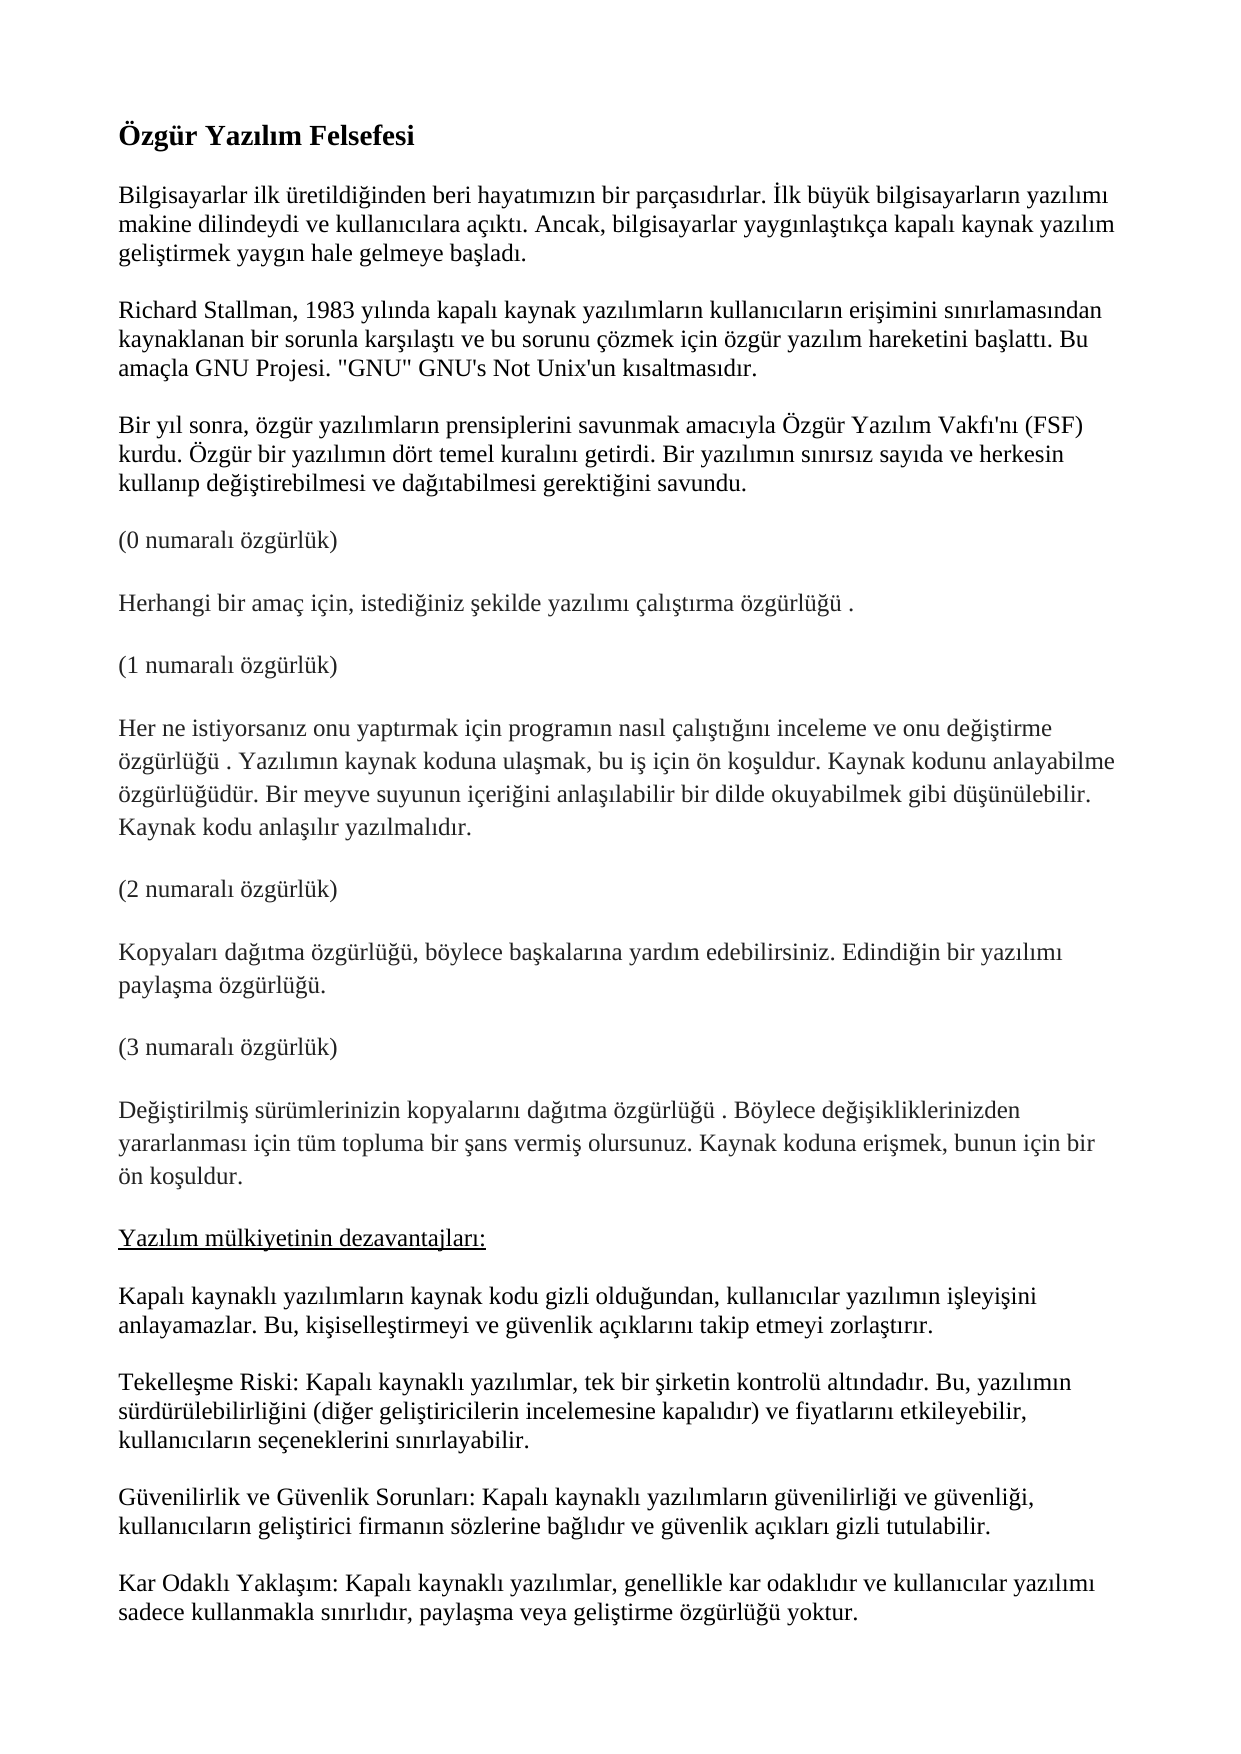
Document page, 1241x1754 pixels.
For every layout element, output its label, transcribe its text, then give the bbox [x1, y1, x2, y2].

text Bir yıl sonra, özgür yazılımların prensiplerini savunmak amacıyla Özgür Yazılım Vakfı'nı (FSF) kurdu. Özgür bir yazılımın dört temel kuralını getirdi. Bir yazılımın sınırsız sayıda ve herkesin kullanıp değiştirebilmesi ve dağıtabilmesi gerektiğini savundu. [118, 410, 1122, 497]
text Değiştirilmiş sürümlerinizin kopyalarını dağıtma özgürlüğü . Böylece değişikliklerinizden yararlanması için tüm topluma bir şans vermiş olursunuz. Kaynak koduna erişmek, bunun için bir ön koşuldur. [118, 1095, 1122, 1190]
text Herhangi bir amaç için, istediğiniz şekilde yazılımı çalıştırma özgürlüğü . [118, 588, 1122, 617]
text Tekelleşme Riski: Kapalı kaynaklı yazılımlar, tek bir şirketin kontrolü altındadır. Bu, yazılımın sürdürülebilirliğini (diğer geliştiricilerin incelemesine kapalıdır) ve fiyatlarını etkileyebilir, kullanıcıların seçeneklerini sınırlayabilir. [118, 1367, 1122, 1453]
text Özgür Yazılım Felsefesi [118, 118, 1122, 152]
text Her ne istiyorsanız onu yaptırmak için programın nasıl çalıştığını inceleme ve onu değiştirme özgürlüğü . Yazılımın kaynak koduna ulaşmak, bu iş için ön koşuldur. Kaynak kodunu anlayabilme özgürlüğüdür. Bir meyve suyunun içeriğini anlaşılabilir bir dilde okuyabilmek gibi düşünülebilir. Kaynak kodu anlaşılır yazılmalıdır. [118, 713, 1122, 841]
text (1 numaralı özgürlük) [118, 650, 1122, 679]
text Richard Stallman, 1983 yılında kapalı kaynak yazılımların kullanıcıların erişimini sınırlamasından kaynaklanan bir sorunla karşılaştı ve bu sorunu çözmek için özgür yazılım hareketini başlattı. Bu amaçla GNU Projesi. "GNU" GNU's Not Unix'un kısaltmasıdır. [118, 295, 1122, 382]
text (0 numaralı özgürlük) [118, 525, 1122, 554]
text Güvenilirlik ve Güvenlik Sorunları: Kapalı kaynaklı yazılımların güvenilirliği ve güvenliği, kullanıcıların geliştirici firmanın sözlerine bağlıdır ve güvenlik açıkları gizli tutulabilir. [118, 1482, 1122, 1540]
text Kopyaları dağıtma özgürlüğü, böylece başkalarına yardım edebilirsiniz. Edindiğin bir yazılımı paylaşma özgürlüğü. [118, 937, 1122, 999]
text (3 numaralı özgürlük) [118, 1032, 1122, 1061]
text Yazılım mülkiyetinin dezavantajları: [118, 1223, 1122, 1252]
text Kapalı kaynaklı yazılımların kaynak kodu gizli olduğundan, kullanıcılar yazılımın işleyişini anlayamazlar. Bu, kişiselleştirmeyi ve güvenlik açıklarını takip etmeyi zorlaştırır. [118, 1281, 1122, 1338]
text Kar Odaklı Yaklaşım: Kapalı kaynaklı yazılımlar, genellikle kar odaklıdır ve kullanıcılar yazılımı sadece kullanmakla sınırlıdır, paylaşma veya geliştirme özgürlüğü yoktur. [118, 1568, 1122, 1626]
text (2 numaralı özgürlük) [118, 874, 1122, 903]
text Bilgisayarlar ilk üretildiğinden beri hayatımızın bir parçasıdırlar. İlk büyük bilgisayarların yazılımı makine dilindeydi ve kullanıcılara açıktı. Ancak, bilgisayarlar yaygınlaştıkça kapalı kaynak yazılım geliştirmek yaygın hale gelmeye başladı. [118, 180, 1122, 267]
